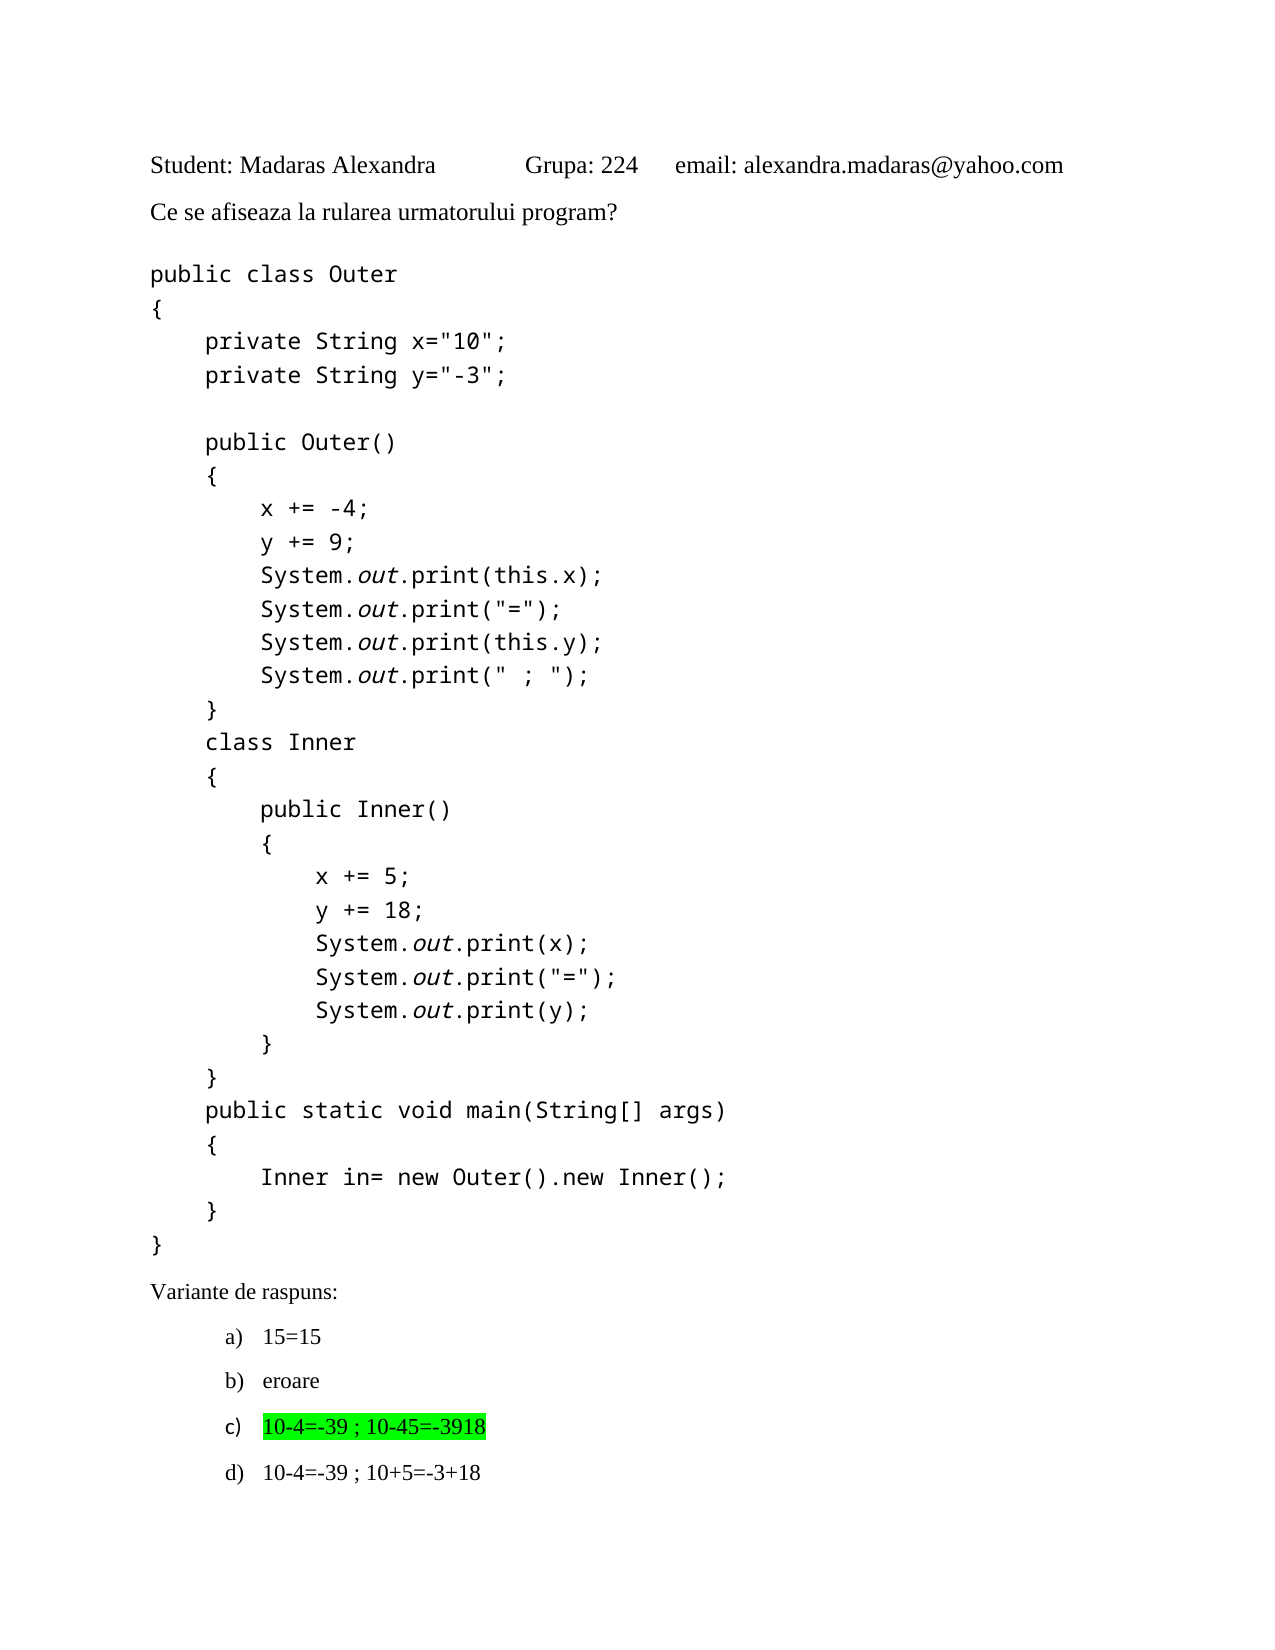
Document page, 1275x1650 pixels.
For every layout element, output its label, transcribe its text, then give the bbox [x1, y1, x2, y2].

text Student: Madaras Alexandra Grupa: 224 email: alexandra.madaras@yahoo.com [150, 150, 1125, 179]
list 15=15 [225, 1323, 1125, 1349]
list 10-4=-39 ; 10-45=-3918 [225, 1412, 1125, 1440]
list 10-4=-39 ; 10+5=-3+18 [225, 1459, 1125, 1485]
text Ce se afiseaza la rularea urmatorului program? public class Outer { private String x="10"; private String y="-3"; public Outer() { x += -4; y += 9; System.out.print(this.x); System.out.print("="); System.out.print(this.y); System.out.print(" ; "); } class Inner { public Inner() { x += 5; y += 18; System.out.print(x); System.out.print("="); System.out.print(y); } } public static void main(String[] args) { Inner in= new Outer().new Inner(); } } [150, 197, 1125, 1259]
list eroare [225, 1368, 1125, 1394]
text Variante de raspuns: [150, 1278, 1125, 1304]
